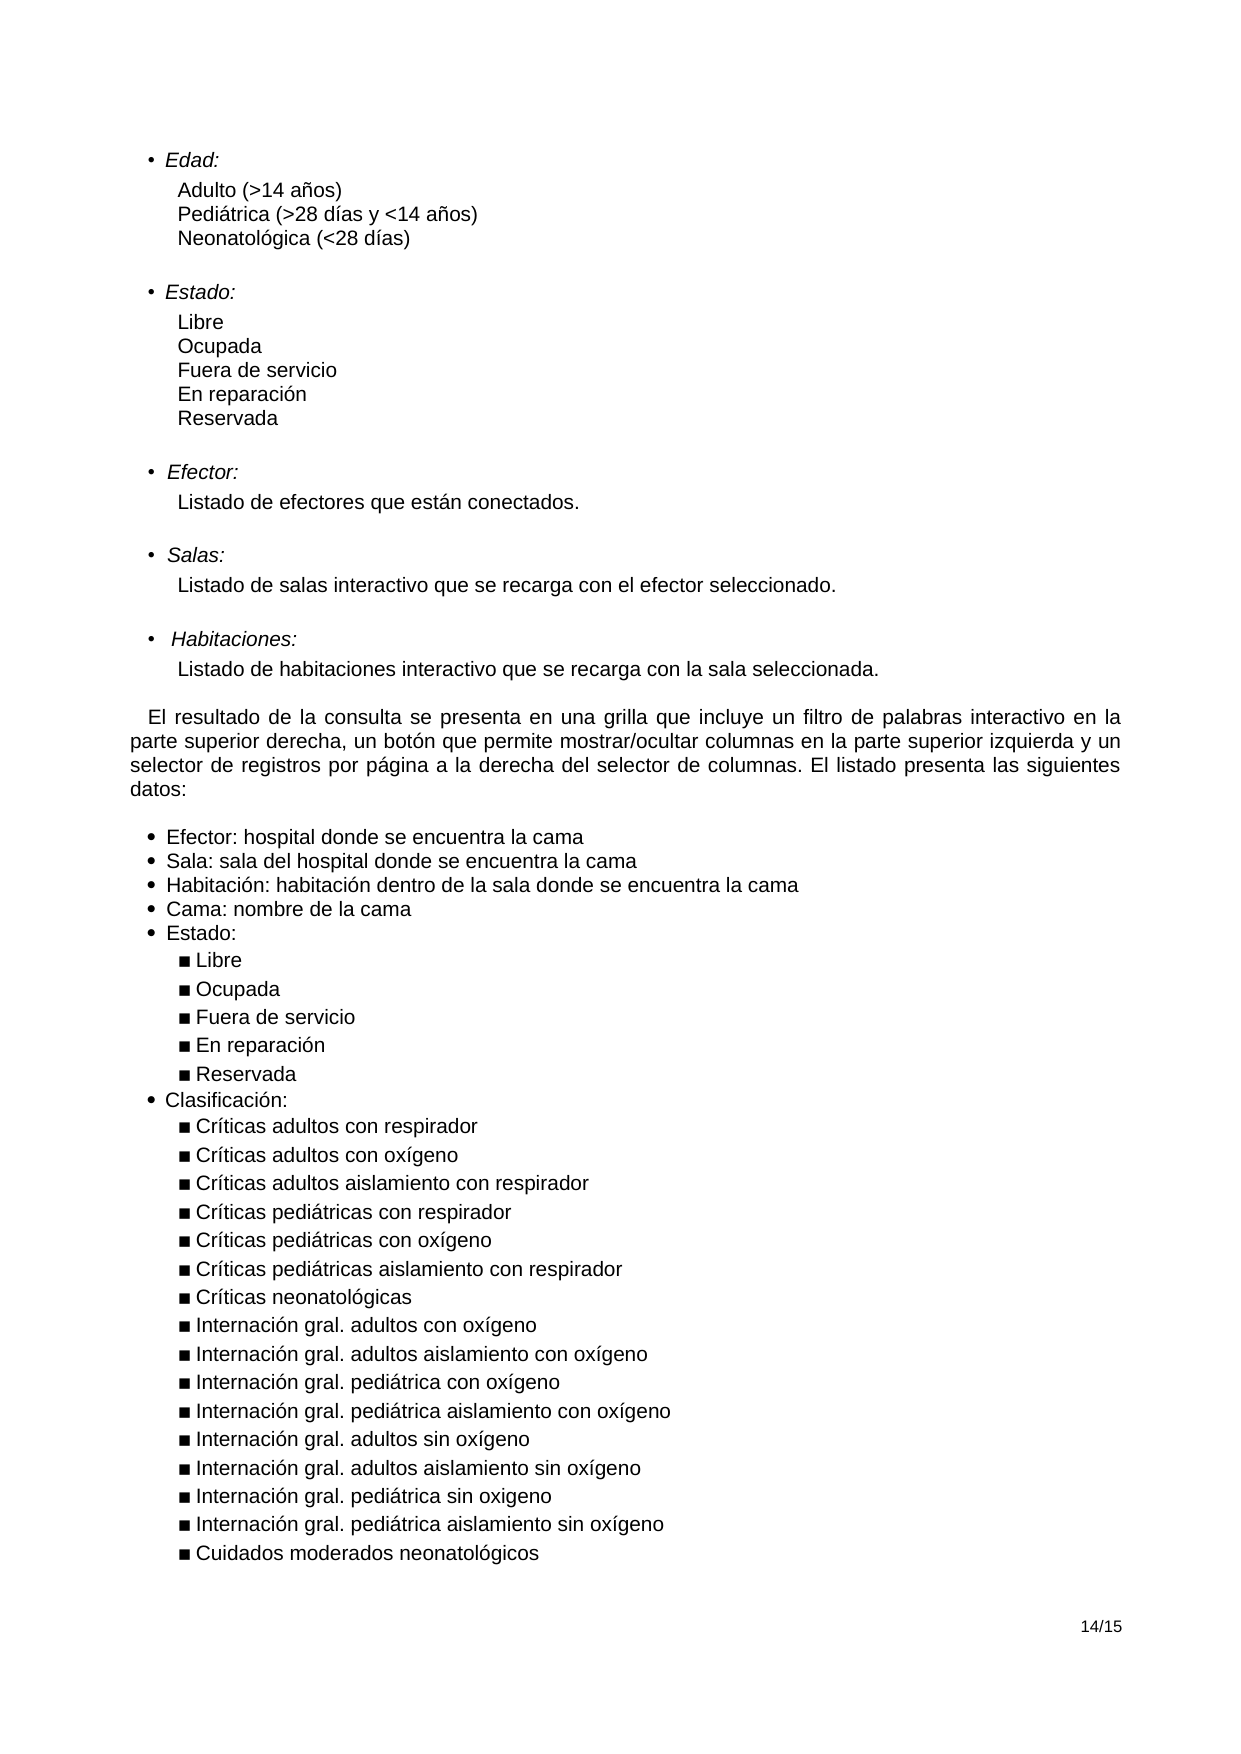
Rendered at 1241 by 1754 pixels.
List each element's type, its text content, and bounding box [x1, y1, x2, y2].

text Reservada [177, 406, 1122, 429]
text En reparación [177, 382, 1122, 406]
list Internación gral. adultos con oxígeno [177, 1311, 1122, 1339]
list Cuidados moderados neonatológicos [177, 1538, 1122, 1566]
text Pediátrica (>28 días y <14 años) [177, 202, 1122, 226]
list Internación gral. adultos sin oxígeno [177, 1424, 1122, 1453]
list Críticas adultos aislamiento con respirador [177, 1168, 1122, 1197]
list Libre [177, 945, 1122, 974]
text El resultado de la consulta se presenta en una grilla que incluye un filtro de palabras interactivo en la parte superior derecha, un botón que permite mostrar/ocultar columnas en la parte superior izquierda y un selector de registros por página a la derecha del selector de columnas. El listado presenta las siguientes datos: [130, 705, 1122, 801]
list Críticas pediátricas con oxígeno [177, 1225, 1122, 1254]
list Clasificación: [148, 1087, 1122, 1111]
text Fuera de servicio [177, 358, 1122, 382]
list Estado: [148, 921, 1122, 945]
list Internación gral. pediátrica aislamiento sin oxígeno [177, 1509, 1122, 1538]
list Ocupada [177, 974, 1122, 1002]
list Cama: nombre de la cama [148, 897, 1122, 921]
text Ocupada [177, 334, 1122, 358]
list Habitación: habitación dentro de la sala donde se encuentra la cama [148, 873, 1122, 897]
list Críticas pediátricas con respirador [177, 1197, 1122, 1225]
text Listado de salas interactivo que se recarga con el efector seleccionado. [177, 573, 1122, 597]
text Listado de efectores que están conectados. [177, 489, 1122, 513]
list Críticas pediátricas aislamiento con respirador [177, 1254, 1122, 1282]
list Críticas adultos con oxígeno [177, 1140, 1122, 1168]
list Efector: hospital donde se encuentra la cama [148, 825, 1122, 849]
list Internación gral. pediátrica aislamiento con oxígeno [177, 1396, 1122, 1424]
list Internación gral. adultos aislamiento sin oxígeno [177, 1453, 1122, 1481]
text Adulto (>14 años) [177, 178, 1122, 202]
list Críticas adultos con respirador [177, 1111, 1122, 1140]
list Fuera de servicio [177, 1002, 1122, 1031]
list Internación gral. pediátrica sin oxigeno [177, 1481, 1122, 1509]
list Sala: sala del hospital donde se encuentra la cama [148, 849, 1122, 873]
list Internación gral. pediátrica con oxígeno [177, 1367, 1122, 1396]
list En reparación [177, 1031, 1122, 1059]
list Críticas neonatológicas [177, 1282, 1122, 1311]
list Estado: [148, 280, 1122, 304]
list Edad: [148, 148, 1122, 172]
list Habitaciones: [148, 627, 1122, 651]
text Libre [177, 310, 1122, 334]
text Listado de habitaciones interactivo que se recarga con la sala seleccionada. [177, 657, 1122, 681]
list Salas: [148, 543, 1122, 567]
list Reservada [177, 1059, 1122, 1087]
list Internación gral. adultos aislamiento con oxígeno [177, 1339, 1122, 1367]
list Efector: [148, 459, 1122, 483]
text Neonatológica (<28 días) [177, 226, 1122, 250]
